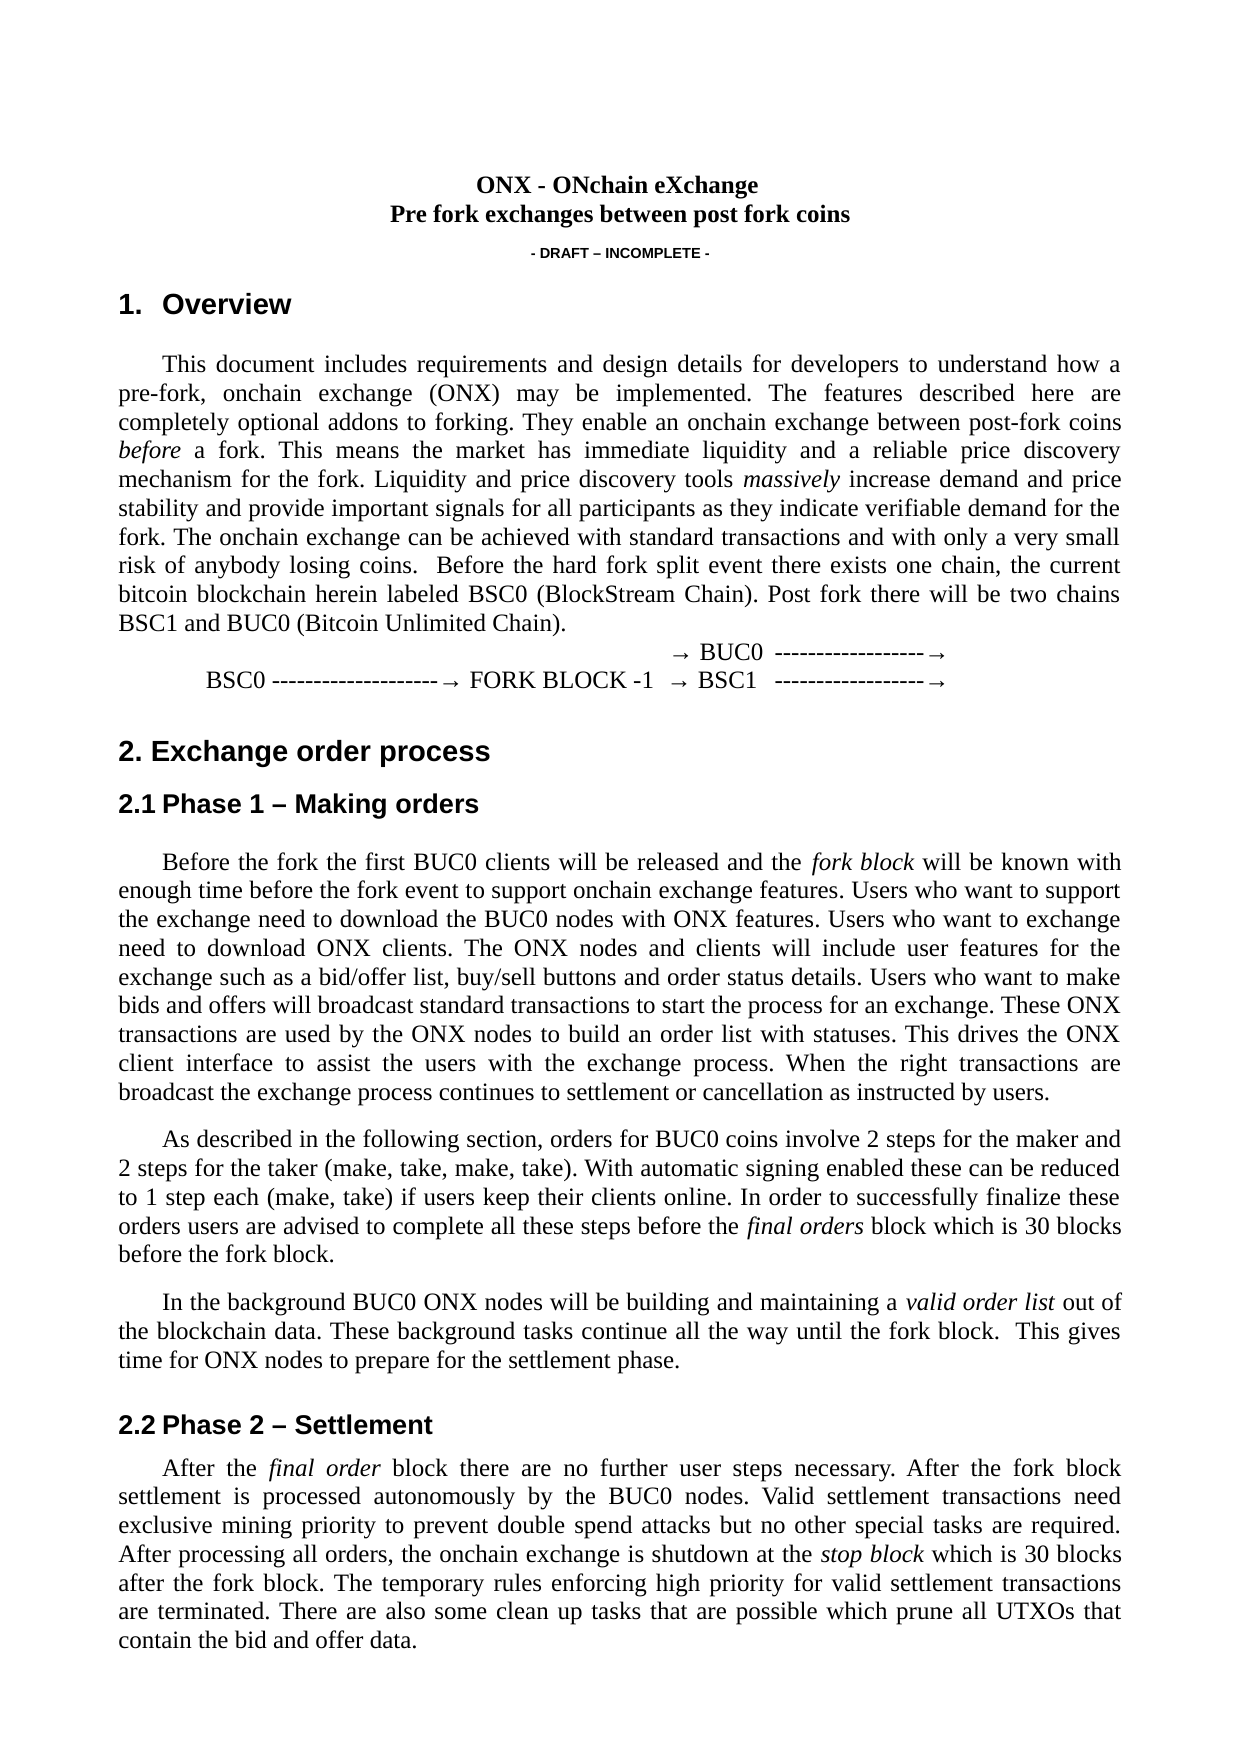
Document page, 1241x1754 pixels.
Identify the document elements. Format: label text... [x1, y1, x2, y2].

text ONX - ONchain eXchange [118, 170, 1122, 199]
text After the final order block there are no further user steps necessary. After the fork block settlement is processed autonomously by the BUC0 nodes. Valid settlement transactions need exclusive mining priority to prevent double spend attacks but no other special tasks are required. After processing all orders, the onchain exchange is shutdown at the stop block which is 30 blocks after the fork block. The temporary rules enforcing high priority for valid settlement transactions are terminated. There are also some clean up tasks that are possible which prune all UTXOs that contain the bid and offer data. [118, 1453, 1122, 1654]
subtitle Phase 2 – Settlement [118, 1409, 1122, 1440]
subtitle Overview [118, 287, 1122, 320]
subtitle Exchange order process [118, 734, 1122, 768]
text Before the fork the first BUC0 clients will be released and the fork block will be known with enough time before the fork event to support onchain exchange features. Users who want to support the exchange need to download the BUC0 nodes with ONX features. Users who want to exchange need to download ONX clients. The ONX nodes and clients will include user features for the exchange such as a bid/offer list, buy/sell buttons and order status details. Users who want to make bids and offers will broadcast standard transactions to start the process for an exchange. These ONX transactions are used by the ONX nodes to build an order list with statuses. This drives the ONX client interface to assist the users with the exchange process. When the right transactions are broadcast the exchange process continues to settlement or cancellation as instructed by users. [118, 847, 1122, 1105]
text This document includes requirements and design details for developers to understand how a pre-fork, onchain exchange (ONX) may be implemented. The features described here are completely optional addons to forking. They enable an onchain exchange between post-fork coins before a fork. This means the market has immediate liquidity and a reliable price discovery mechanism for the fork. Liquidity and price discovery tools massively increase demand and price stability and provide important signals for all participants as they indicate verifiable demand for the fork. The onchain exchange can be achieved with standard transactions and with only a very small risk of anybody losing coins. Before the hard fork split event there exists one chain, the current bitcoin blockchain herein labeled BSC0 (BlockStream Chain). Post fork there will be two chains BSC1 and BUC0 (Bitcoin Unlimited Chain). [118, 349, 1122, 637]
text Pre fork exchanges between post fork coins [118, 199, 1122, 228]
text - DRAFT – INCOMPLETE - [118, 228, 1122, 261]
text BSC0 --------------------→ FORK BLOCK -1 → BSC1 ------------------→ [118, 665, 1122, 694]
text As described in the following section, orders for BUC0 coins involve 2 steps for the maker and 2 steps for the taker (make, take, make, take). With automatic signing enabled these can be reduced to 1 step each (make, take) if users keep their clients online. In order to successfully finalize these orders users are advised to complete all these steps before the final orders block which is 30 blocks before the fork block. [118, 1124, 1122, 1268]
subtitle Phase 1 – Making orders [118, 788, 1122, 820]
text → BUC0 ------------------→ [118, 637, 1122, 665]
text In the background BUC0 ONX nodes will be building and maintaining a valid order list out of the blockchain data. These background tasks continue all the way until the fork block. This gives time for ONX nodes to prepare for the settlement phase. [118, 1287, 1122, 1374]
